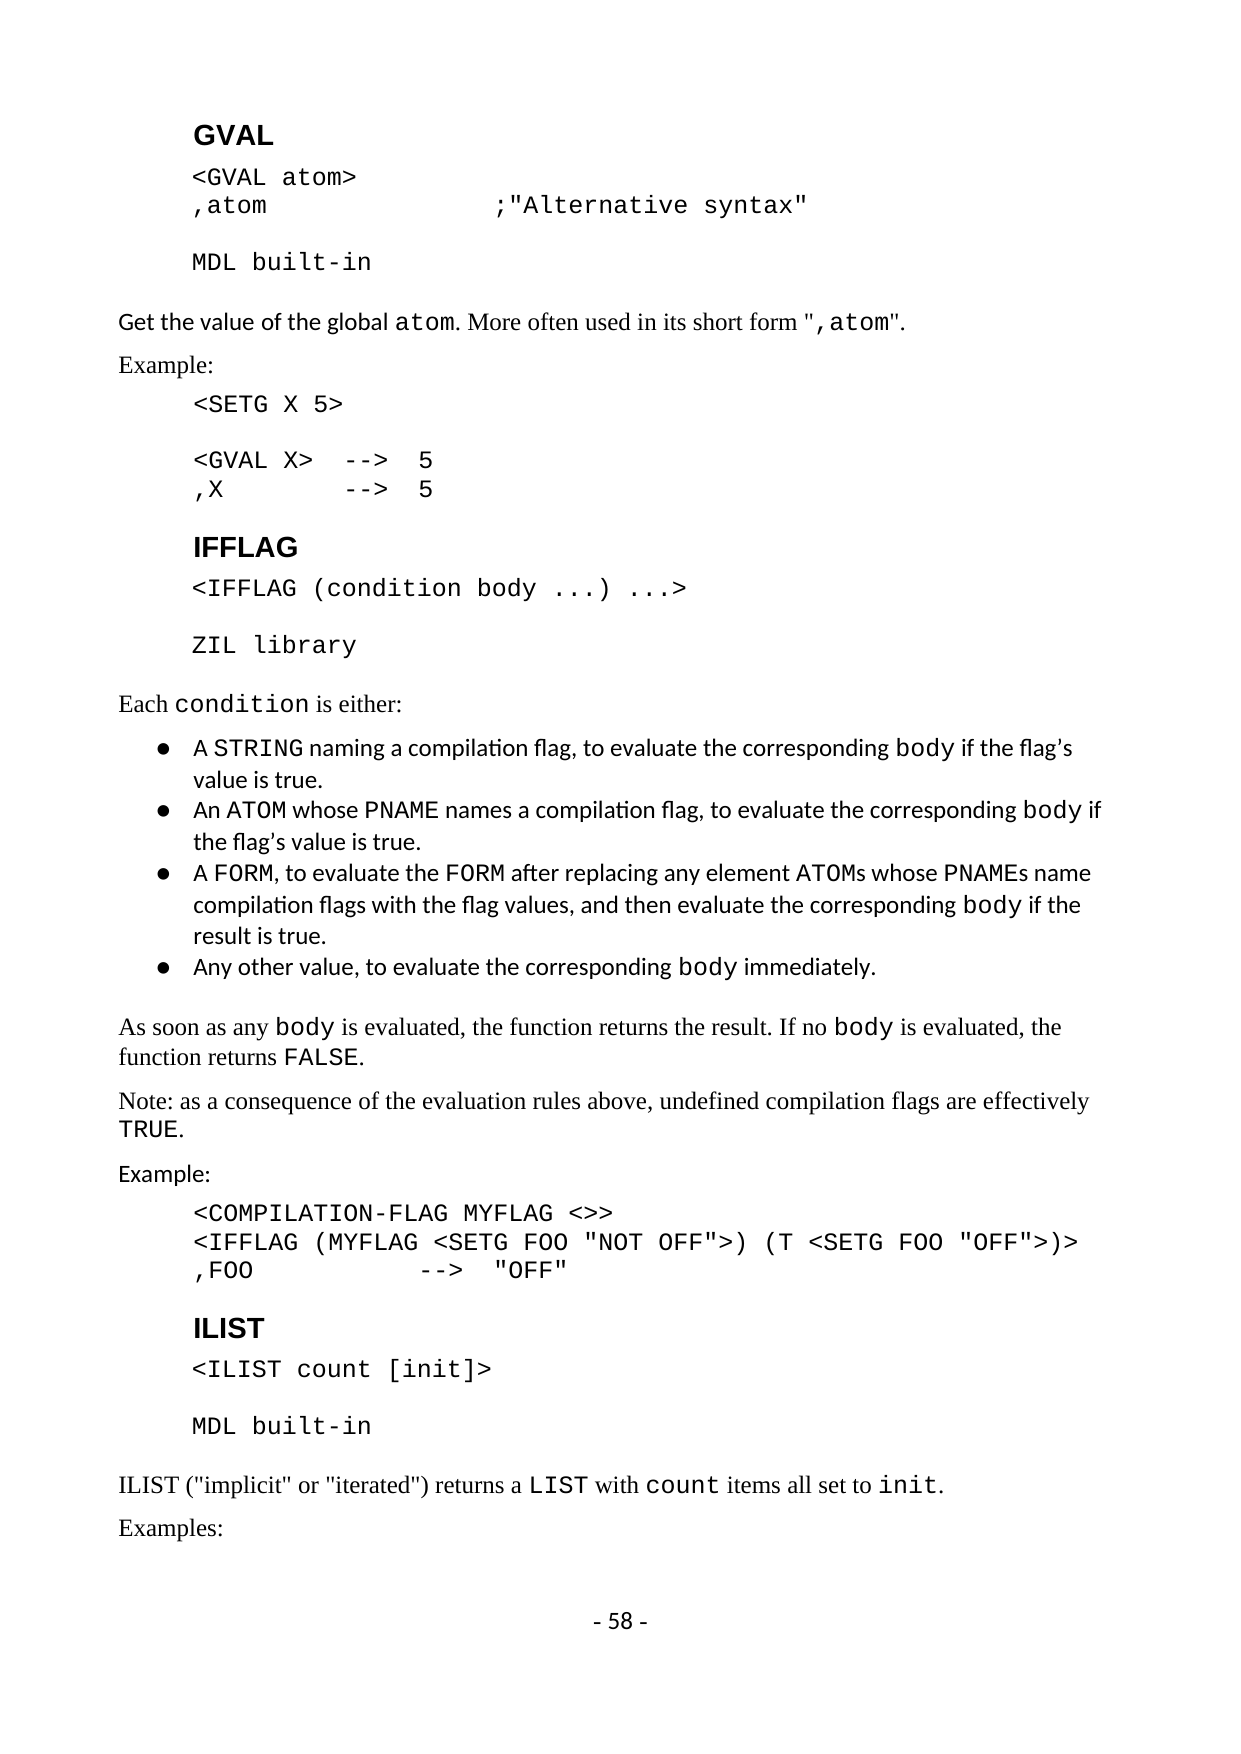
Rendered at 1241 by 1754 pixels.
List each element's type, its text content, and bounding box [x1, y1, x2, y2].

text MDL built-in [192, 249, 1122, 277]
text Each condition is either: [118, 689, 1122, 720]
subtitle ILIST [118, 1311, 1122, 1344]
list A FORM, to evaluate the FORM after replacing any element ATOMs whose PNAMEs name compilation flags with the flag values, and then evaluate the corresponding body if the result is true. [156, 857, 1122, 951]
text As soon as any body is evaluated, the function returns the result. If no body is evaluated, the function returns FALSE. [118, 1012, 1122, 1073]
list An ATOM whose PNAME names a compilation flag, to evaluate the corresponding body if the flag’s value is true. [156, 795, 1122, 857]
text Note: as a consequence of the evaluation rules above, undefined compilation flags are effectively TRUE. [118, 1086, 1122, 1145]
text <COMPILATION-FLAG MYFLAG <>> <IFFLAG (MYFLAG <SETG FOO "NOT OFF">) (T <SETG FOO "OFF">)> ,FOO --> "OFF" [118, 1201, 1122, 1286]
subtitle GVAL [118, 118, 1122, 152]
text ILIST ("implicit" or "iterated") returns a LIST with count items all set to init. [118, 1470, 1122, 1501]
text Example: [118, 350, 1122, 379]
list Any other value, to evaluate the corresponding body immediately. [156, 951, 1122, 983]
text MDL built-in [192, 1413, 1122, 1442]
list A STRING naming a compilation flag, to evaluate the corresponding body if the flag’s value is true. [156, 732, 1122, 795]
text <SETG X 5> <GVAL X> --> 5 ,X --> 5 [118, 391, 1122, 505]
text Example: [118, 1158, 1122, 1188]
text Get the value of the global atom. More often used in its short form ",atom". [118, 306, 1122, 338]
text Examples: [118, 1513, 1122, 1542]
text <GVAL atom> ,atom ;"Alternative syntax" [192, 164, 1122, 221]
subtitle IFFLAG [118, 530, 1122, 563]
text <IFFLAG (condition body ...) ...> [192, 576, 1122, 604]
text <ILIST count [init]> [192, 1357, 1122, 1385]
text ZIL library [192, 632, 1122, 661]
